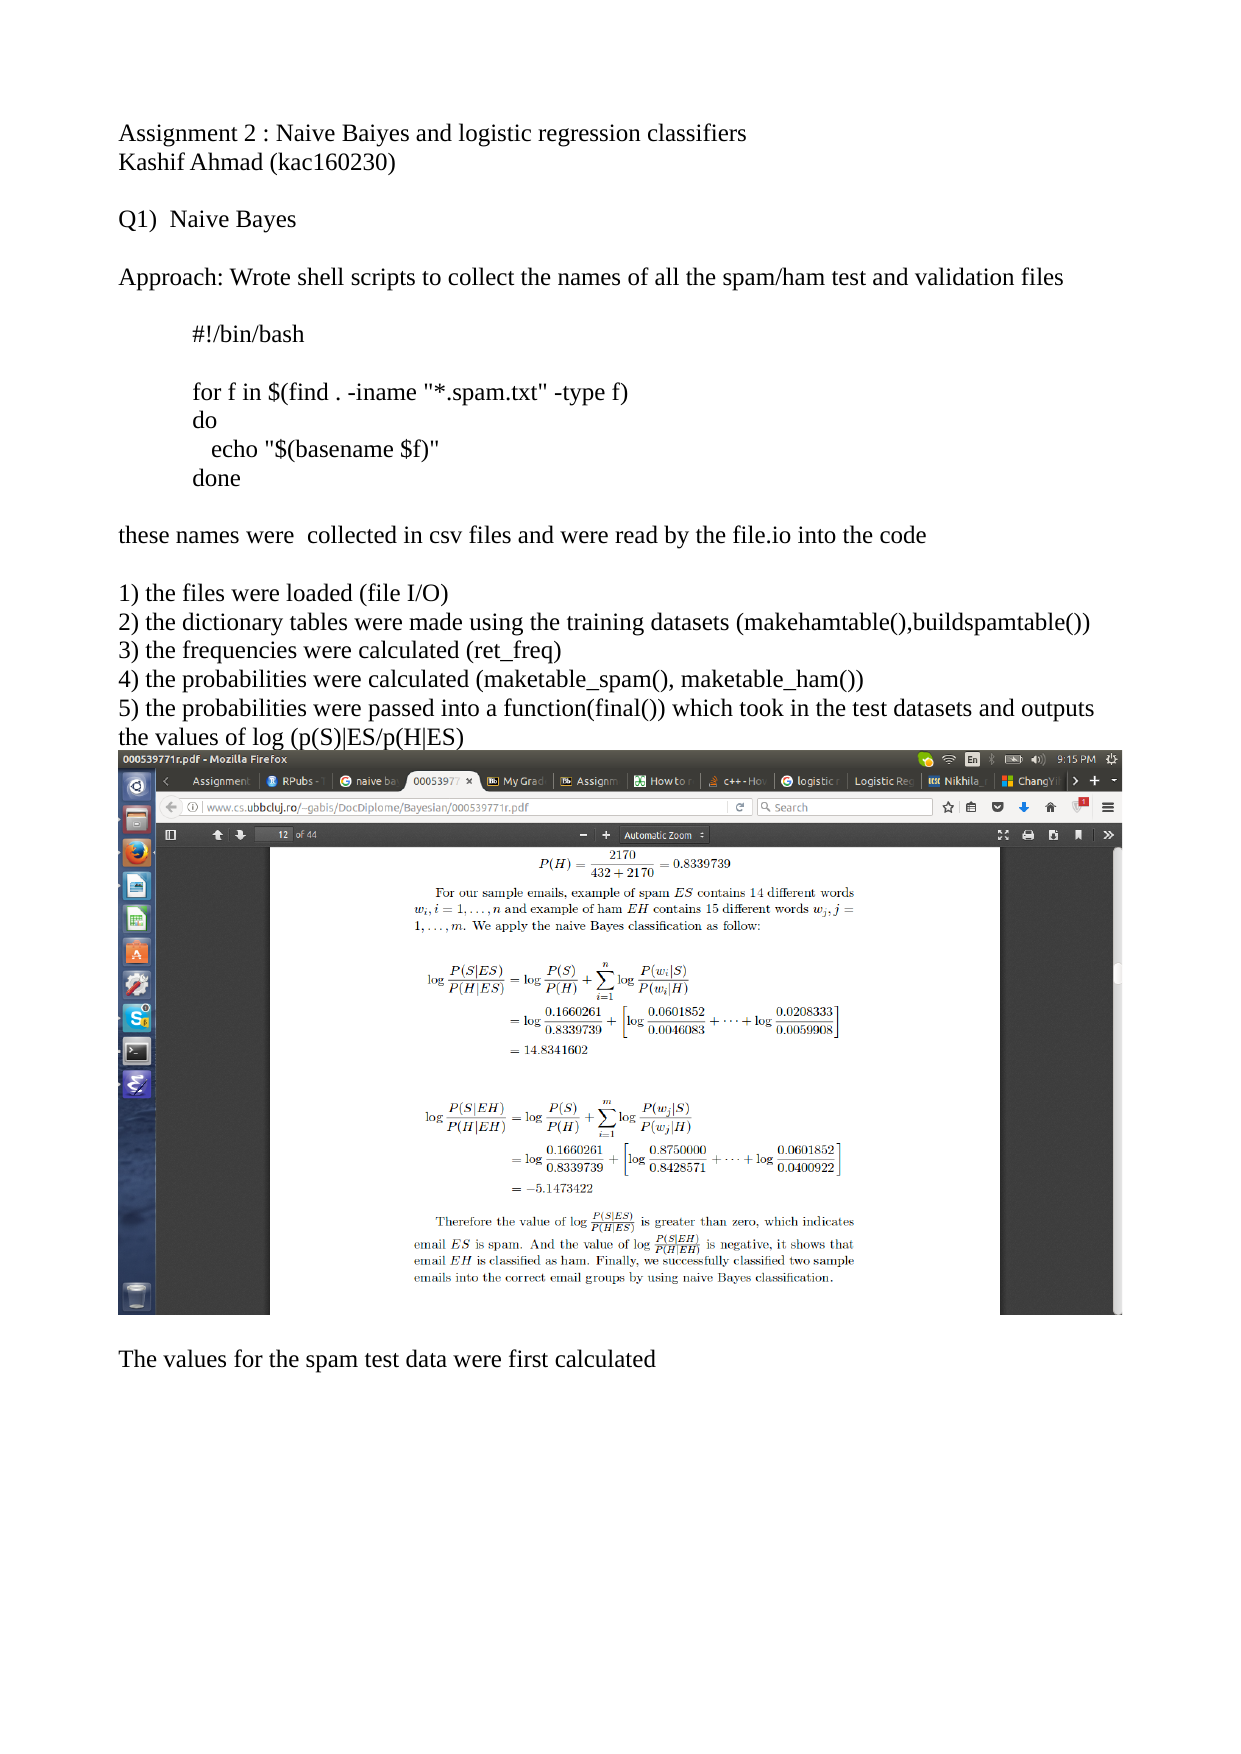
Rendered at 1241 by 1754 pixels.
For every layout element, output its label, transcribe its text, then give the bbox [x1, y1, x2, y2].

text 3) the frequencies were calculated (ret_freq) [118, 636, 1122, 664]
text echo "$(basename $f)" [118, 434, 1122, 463]
picture [118, 750, 1123, 1315]
text 1) the files were loaded (file I/O) [118, 578, 1122, 607]
text 4) the probabilities were calculated (maketable_spam(), maketable_ham()) [118, 664, 1122, 693]
text The values for the spam test data were first calculated [118, 1344, 1122, 1372]
text these names were collected in csv files and were read by the file.io into the code [118, 521, 1122, 549]
text for f in $(find . -iname "*.spam.txt" -type f) [118, 377, 1122, 406]
text 2) the dictionary tables were made using the training datasets (makehamtable(),buildspamtable()) [118, 607, 1122, 636]
text done [118, 463, 1122, 492]
text do [118, 406, 1122, 434]
text Kashif Ahmad (kac160230) [118, 147, 1122, 176]
text Assignment 2 : Naive Baiyes and logistic regression classifiers [118, 118, 1122, 147]
text #!/bin/bash [118, 319, 1122, 348]
text Q1) Naive Bayes [118, 204, 1122, 233]
text 5) the probabilities were passed into a function(final()) which took in the test datasets and outputs the values of log (p(S)|ES/p(H|ES) [118, 693, 1122, 750]
text Approach: Wrote shell scripts to collect the names of all the spam/ham test and validation files [118, 262, 1122, 291]
